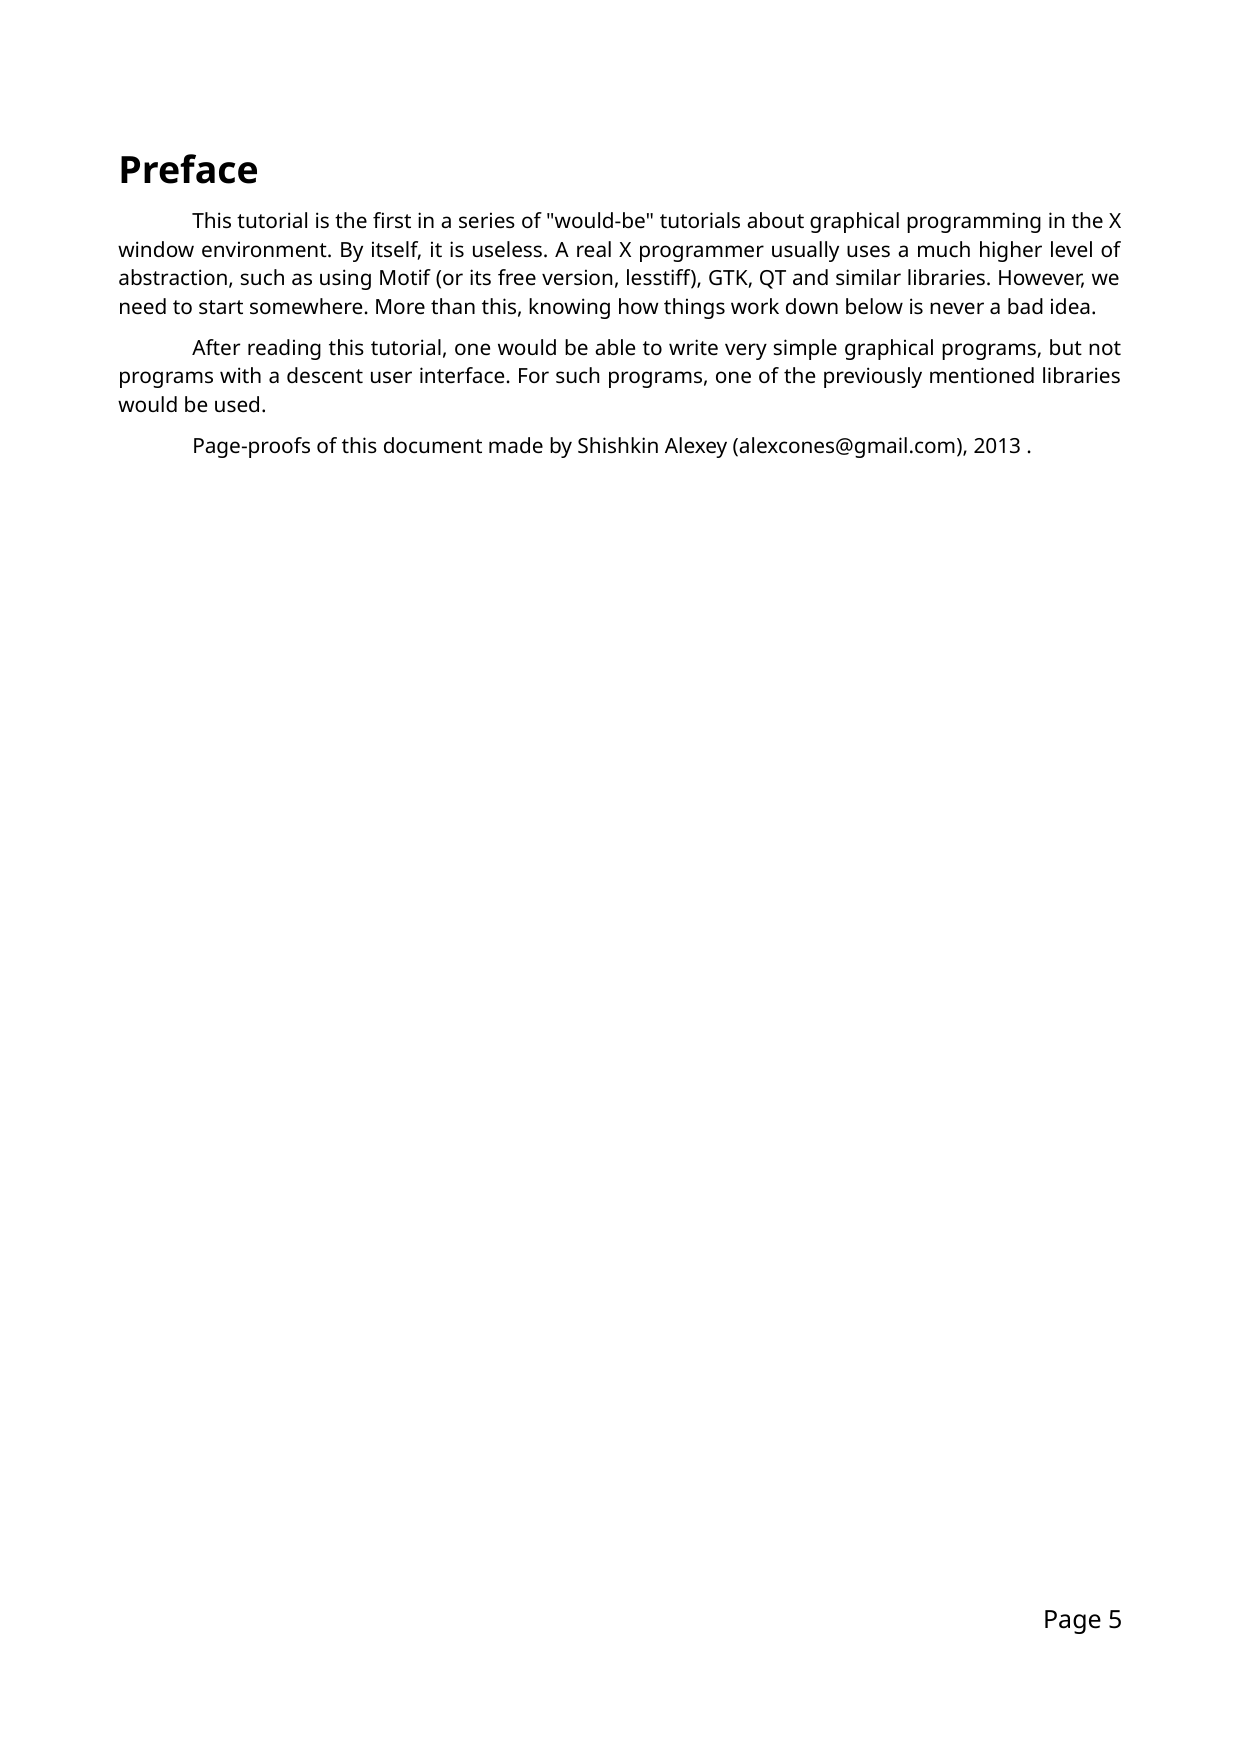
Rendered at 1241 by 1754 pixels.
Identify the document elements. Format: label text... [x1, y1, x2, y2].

subtitle Preface [118, 143, 1122, 194]
text After reading this tutorial, one would be able to write very simple graphical programs, but not programs with a descent user interface. For such programs, one of the previously mentioned libraries would be used. [118, 333, 1122, 418]
text This tutorial is the first in a series of "would-be" tutorials about graphical programming in the X window environment. By itself, it is useless. A real X programmer usually uses a much higher level of abstraction, such as using Motif (or its free version, lesstiff), GTK, QT and similar libraries. However, we need to start somewhere. More than this, knowing how things work down below is never a bad idea. [118, 207, 1122, 320]
text Page-proofs of this document made by Shishkin Alexey (alexcones@gmail.com), 2013 . [118, 431, 1122, 459]
